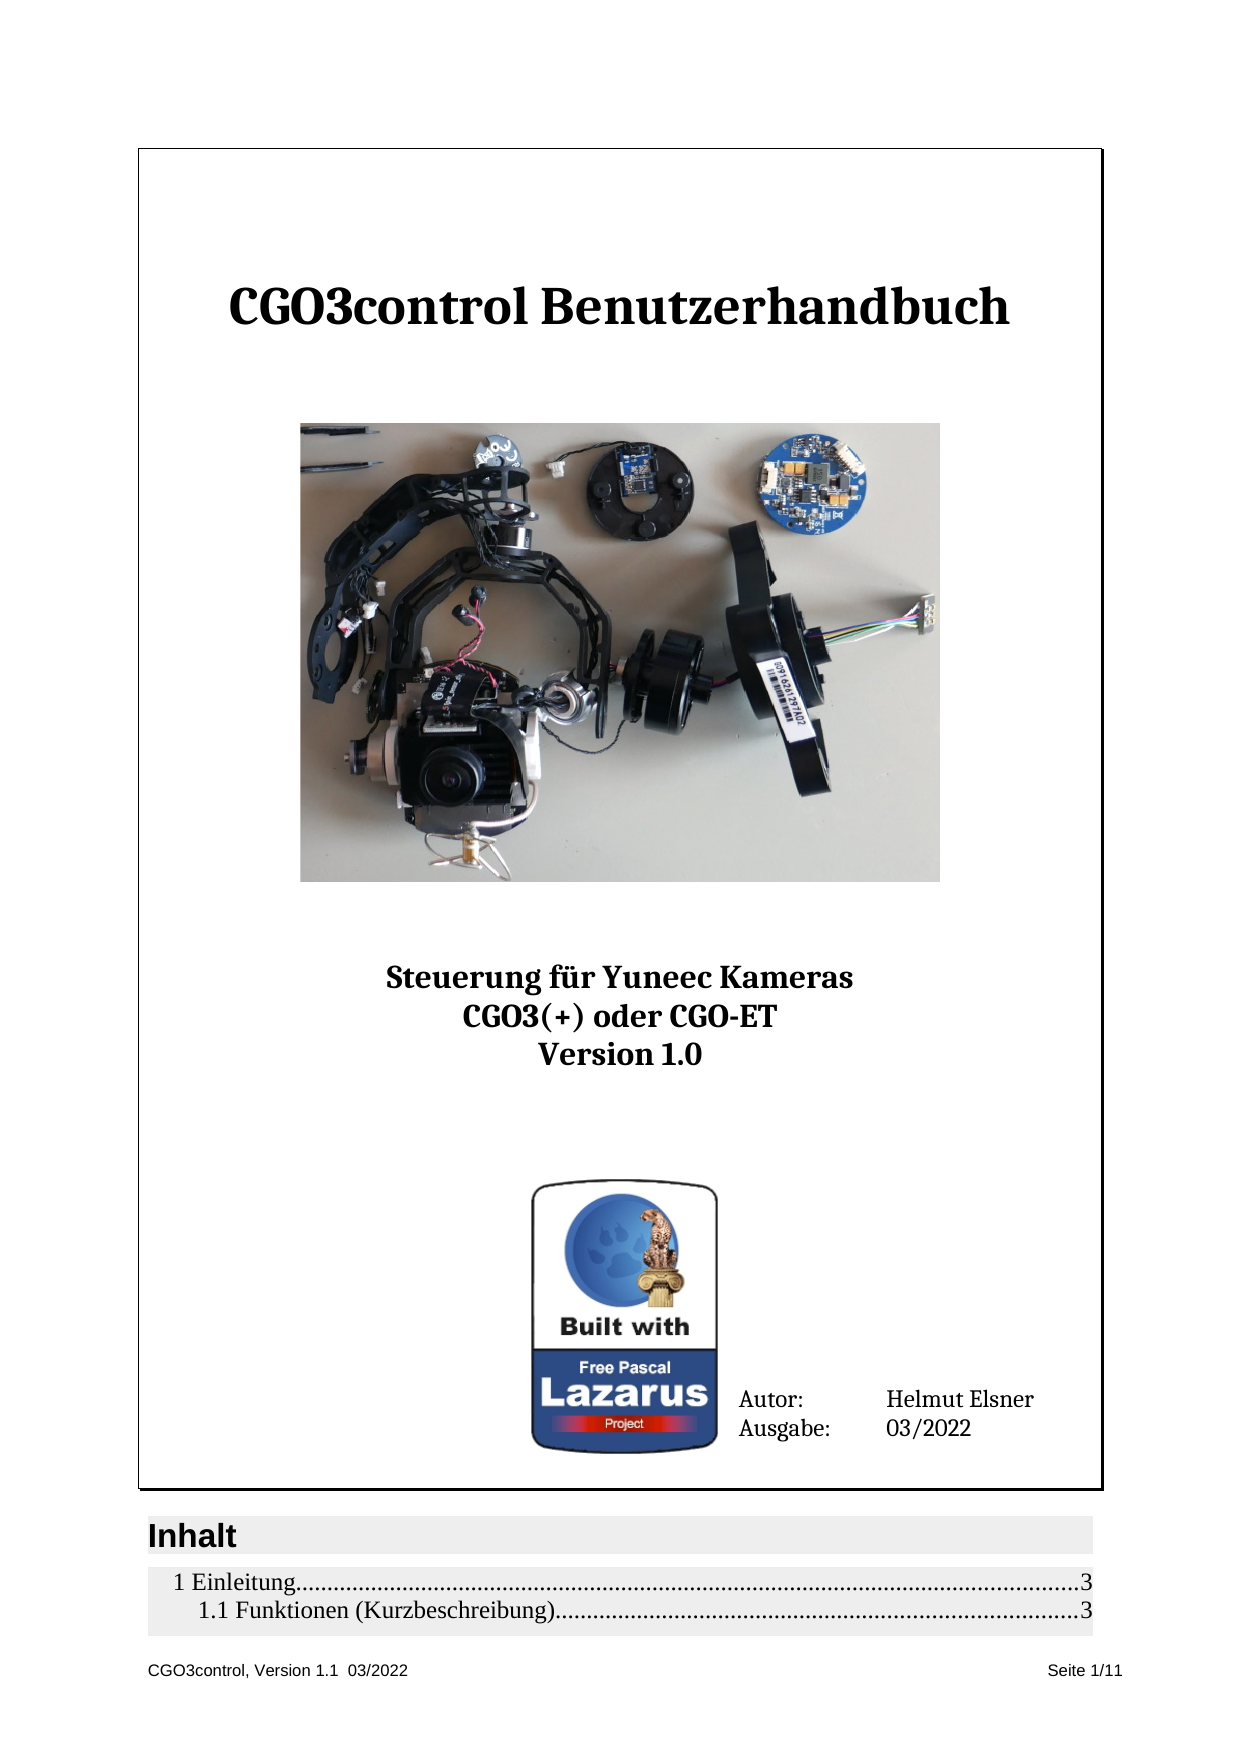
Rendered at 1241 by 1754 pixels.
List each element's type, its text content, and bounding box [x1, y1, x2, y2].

text Steuerung für Yuneec Kameras [148, 959, 1093, 997]
text CGO3(+) oder CGO-ET [148, 997, 1093, 1035]
text 1 Einleitung 3 [173, 1567, 1093, 1595]
picture [300, 423, 940, 882]
text Ausgabe: 03/2022 [727, 1414, 1093, 1443]
text [148, 1414, 520, 1443]
subtitle Inhalt [148, 1516, 1093, 1554]
text CGO3control Benutzerhandbuch [148, 275, 1093, 338]
text Version 1.0 [148, 1035, 1093, 1074]
picture [520, 1170, 727, 1462]
text Autor: Helmut Elsner [727, 1328, 1093, 1414]
text 1.1 Funktionen (Kurzbeschreibung) 3 [198, 1595, 1093, 1624]
text [148, 1328, 520, 1414]
